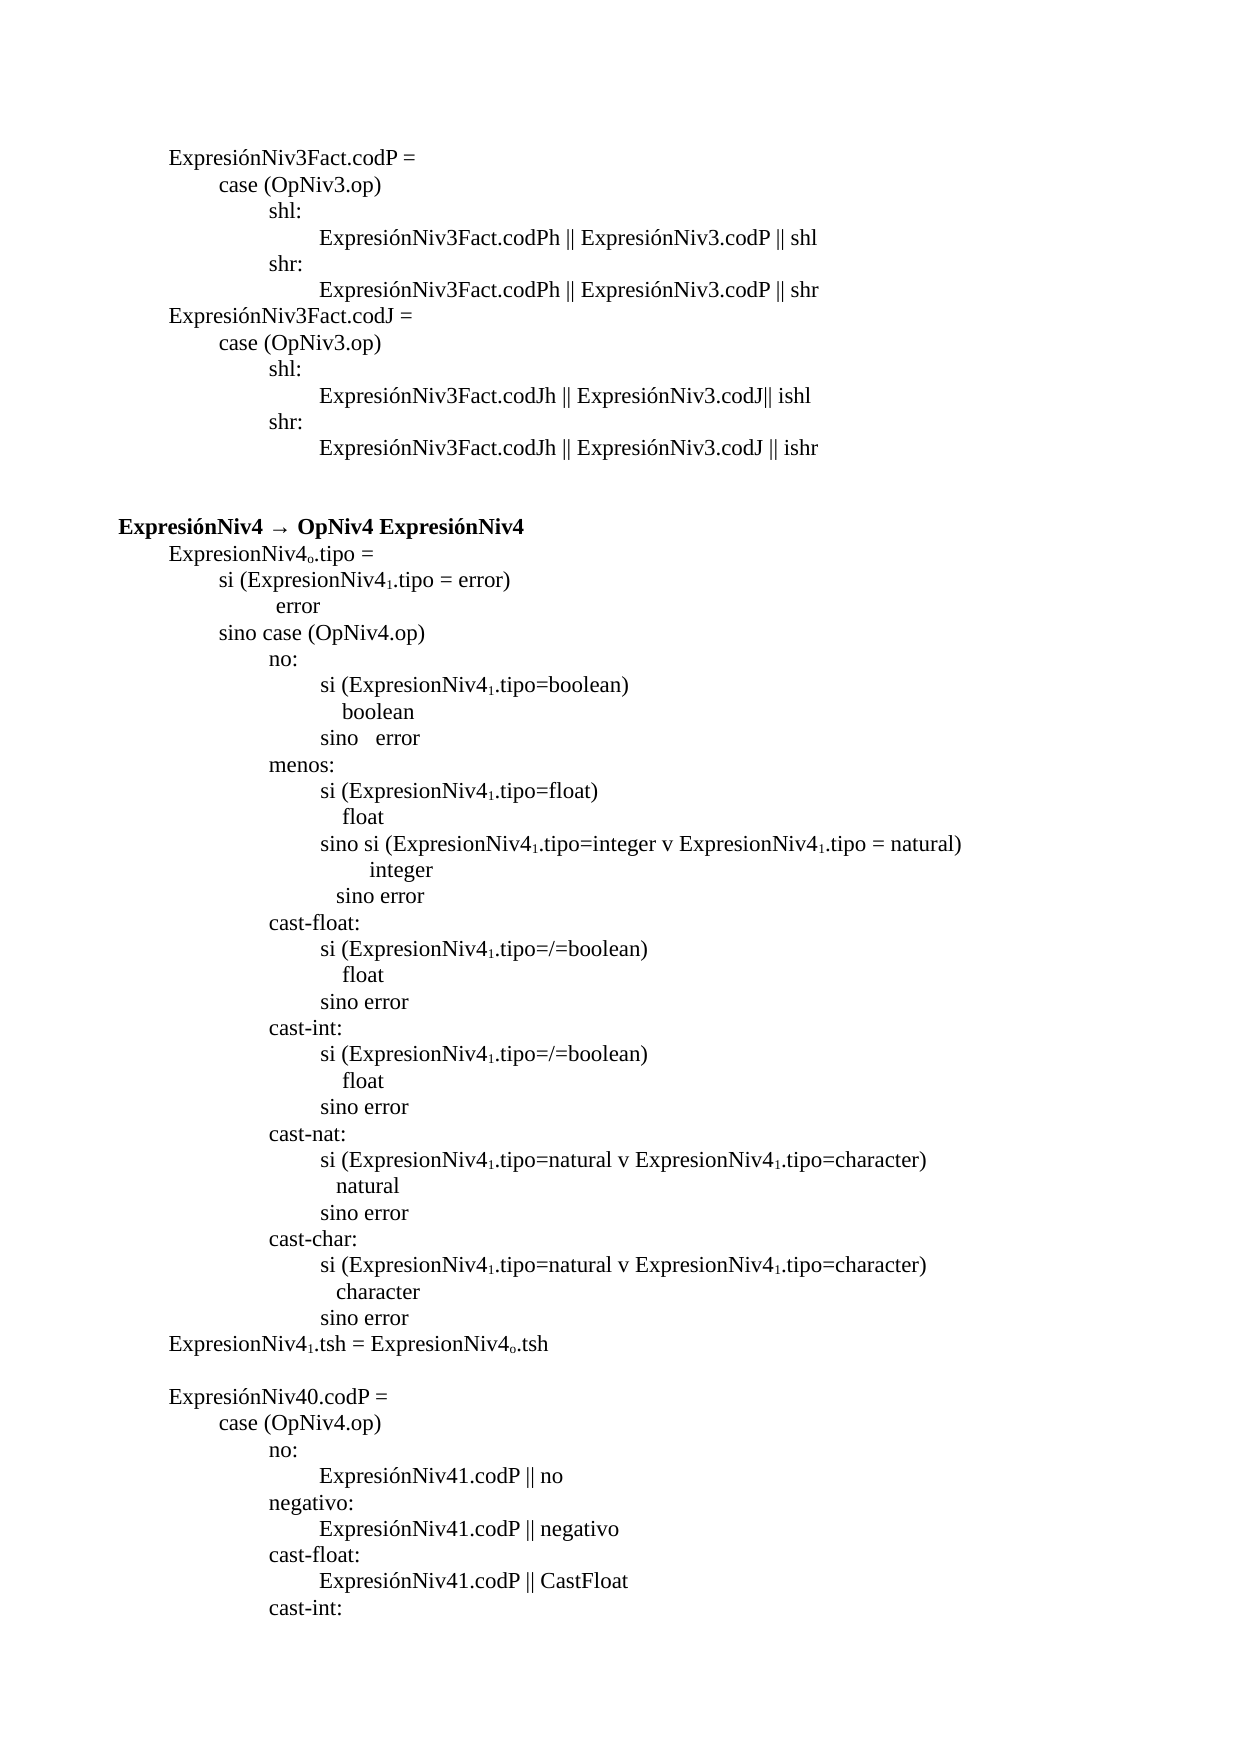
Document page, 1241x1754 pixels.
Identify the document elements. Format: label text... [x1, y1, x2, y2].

text ExpresiónNiv41.codP || no [118, 1462, 1122, 1488]
text si (ExpresionNiv41.tipo=/=boolean) [118, 935, 1122, 961]
text float [118, 961, 1122, 988]
text si (ExpresionNiv41.tipo=float) [118, 777, 1122, 803]
text si (ExpresionNiv41.tipo=boolean) [118, 672, 1122, 698]
text ExpresiónNiv3Fact.codP = [118, 144, 1122, 171]
text sino error [118, 882, 1122, 909]
text ExpresiónNiv3Fact.codJh || ExpresiónNiv3.codJ || ishr [118, 434, 1122, 461]
text boolean [118, 698, 1122, 724]
text float [118, 1067, 1122, 1093]
text float [118, 803, 1122, 830]
text menos: [118, 751, 1122, 777]
text cast-int: [118, 1594, 1122, 1620]
text sino error [118, 1304, 1122, 1330]
text case (OpNiv3.op) [118, 329, 1122, 355]
text ExpresiónNiv40.codP = [118, 1383, 1122, 1409]
text ExpresiónNiv3Fact.codJh || ExpresiónNiv3.codJ|| ishl [118, 382, 1122, 408]
text character [118, 1278, 1122, 1304]
text cast-float: [118, 1541, 1122, 1568]
text sino si (ExpresionNiv41.tipo=integer v ExpresionNiv41.tipo = natural) [118, 830, 1122, 856]
text no: [118, 645, 1122, 672]
text case (OpNiv4.op) [118, 1409, 1122, 1436]
text shr: [118, 408, 1122, 434]
text negativo: [118, 1488, 1122, 1515]
text ExpresiónNiv41.codP || CastFloat [118, 1568, 1122, 1594]
text cast-int: [118, 1014, 1122, 1041]
text shr: [118, 250, 1122, 276]
text ExpresiónNiv3Fact.codPh || ExpresiónNiv3.codP || shr [118, 276, 1122, 303]
text cast-char: [118, 1225, 1122, 1251]
text no: [118, 1436, 1122, 1462]
text sino error [118, 988, 1122, 1014]
text sino case (OpNiv4.op) [118, 619, 1122, 645]
text case (OpNiv3.op) [118, 171, 1122, 197]
text ExpresiónNiv41.codP || negativo [118, 1515, 1122, 1541]
text integer [118, 856, 1122, 882]
text si (ExpresionNiv41.tipo=natural v ExpresionNiv41.tipo=character) [118, 1146, 1122, 1172]
text ExpresiónNiv4 → OpNiv4 ExpresiónNiv4 [118, 513, 1122, 540]
text sino error [118, 1093, 1122, 1119]
text ExpresiónNiv3Fact.codJ = [118, 303, 1122, 329]
text si (ExpresionNiv41.tipo = error) [118, 566, 1122, 592]
text si (ExpresionNiv41.tipo=/=boolean) [118, 1041, 1122, 1067]
text ExpresionNiv4o.tipo = [118, 540, 1122, 566]
text error [118, 592, 1122, 619]
text cast-float: [118, 909, 1122, 935]
text si (ExpresionNiv41.tipo=natural v ExpresionNiv41.tipo=character) [118, 1251, 1122, 1278]
text ExpresionNiv41.tsh = ExpresionNiv4o.tsh [118, 1330, 1122, 1357]
text ExpresiónNiv3Fact.codPh || ExpresiónNiv3.codP || shl [118, 223, 1122, 250]
text sino error [118, 1199, 1122, 1225]
text sino error [118, 724, 1122, 751]
text natural [118, 1172, 1122, 1199]
text cast-nat: [118, 1119, 1122, 1146]
text shl: [118, 197, 1122, 223]
text shl: [118, 355, 1122, 382]
